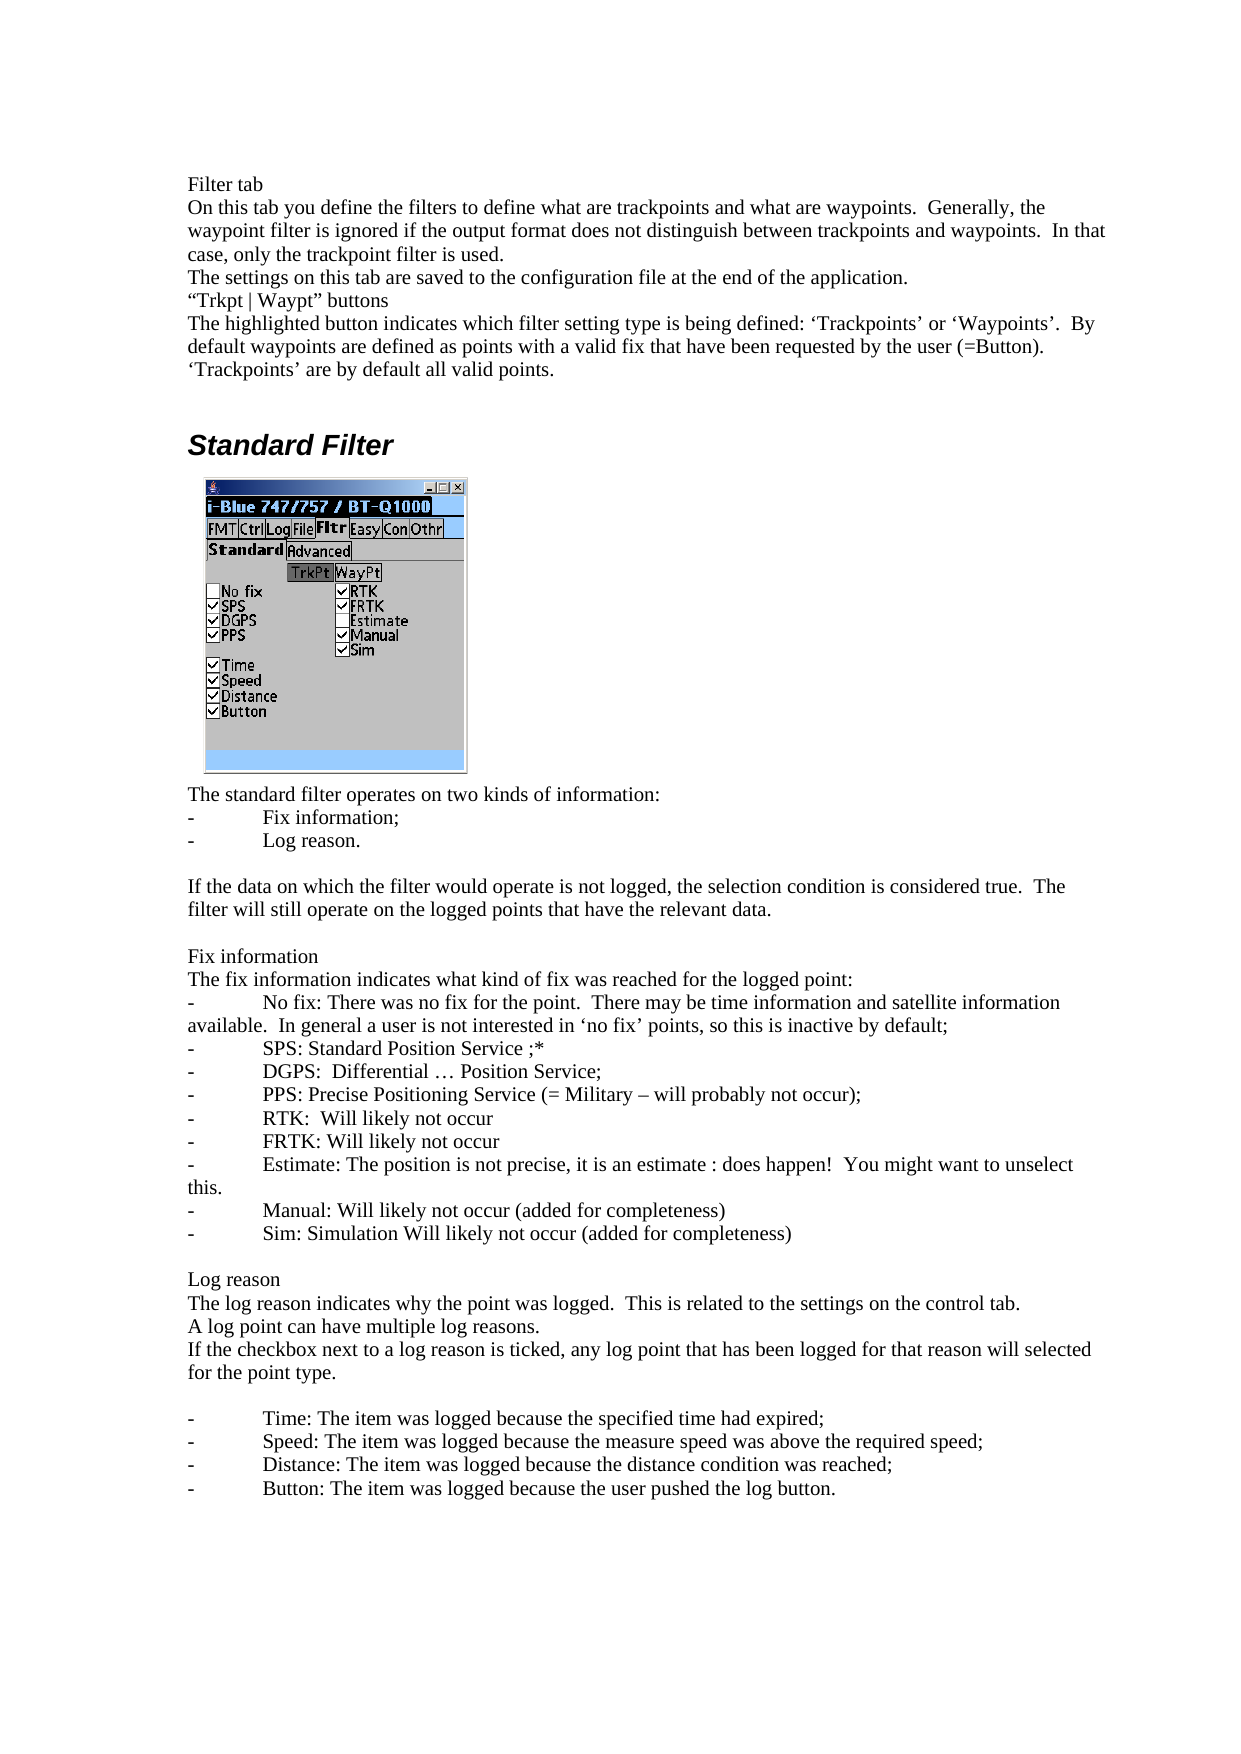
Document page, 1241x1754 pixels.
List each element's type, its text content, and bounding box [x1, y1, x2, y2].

text - Time: The item was logged because the specified time had expired; [187, 1407, 1109, 1430]
text Log reason [187, 1268, 1109, 1291]
text Filter tab [187, 173, 1109, 196]
text - SPS: Standard Position Service ;* [187, 1037, 1109, 1060]
text The settings on this tab are saved to the configuration file at the end of the application. [187, 266, 1109, 289]
text - Log reason. [187, 829, 1109, 852]
text The fix information indicates what kind of fix was reached for the logged point: [187, 968, 1109, 991]
text - Fix information; [187, 806, 1109, 829]
text - Manual: Will likely not occur (added for completeness) [187, 1199, 1109, 1222]
text - Button: The item was logged because the user pushed the log button. [187, 1476, 1109, 1499]
text - Distance: The item was logged because the distance condition was reached; [187, 1453, 1109, 1476]
text If the checkbox next to a log reason is ticked, any log point that has been logged for that reason will selected for the point type. [187, 1338, 1109, 1384]
text A log point can have multiple log reasons. [187, 1314, 1109, 1338]
text - FRTK: Will likely not occur [187, 1129, 1109, 1153]
text - PPS: Precise Positioning Service (= Military – will probably not occur); [187, 1083, 1109, 1106]
text On this tab you define the filters to define what are trackpoints and what are waypoints. Generally, the waypoint filter is ignored if the output format does not distinguish between trackpoints and waypoints. In that case, only the trackpoint filter is used. [187, 196, 1109, 266]
text The log reason indicates why the point was logged. This is related to the settings on the control tab. [187, 1291, 1109, 1314]
text - Estimate: The position is not precise, it is an estimate : does happen! You might want to unselect this. [187, 1153, 1109, 1199]
text - Sim: Simulation Will likely not occur (added for completeness) [187, 1222, 1109, 1245]
text Fix information [187, 944, 1109, 968]
text - Speed: The item was logged because the measure speed was above the required speed; [187, 1430, 1109, 1453]
text If the data on which the filter would operate is not logged, the selection condition is considered true. The filter will still operate on the logged points that have the relevant data. [187, 875, 1109, 921]
text ‘Trackpoints’ are by default all valid points. [187, 358, 1109, 381]
text - RTK: Will likely not occur [187, 1106, 1109, 1129]
text The highlighted button indicates which filter setting type is being defined: ‘Trackpoints’ or ‘Waypoints’. By default waypoints are defined as points with a valid fix that have been requested by the user (=Button). [187, 312, 1109, 358]
picture [203, 477, 468, 774]
text “Trkpt | Waypt” buttons [187, 289, 1109, 312]
subtitle Standard Filter [187, 429, 1109, 462]
text - No fix: There was no fix for the point. There may be time information and satellite information available. In general a user is not interested in ‘no fix’ points, so this is inactive by default; [187, 991, 1109, 1037]
text - DGPS: Differential … Position Service; [187, 1060, 1109, 1083]
text The standard filter operates on two kinds of information: [187, 783, 1109, 806]
